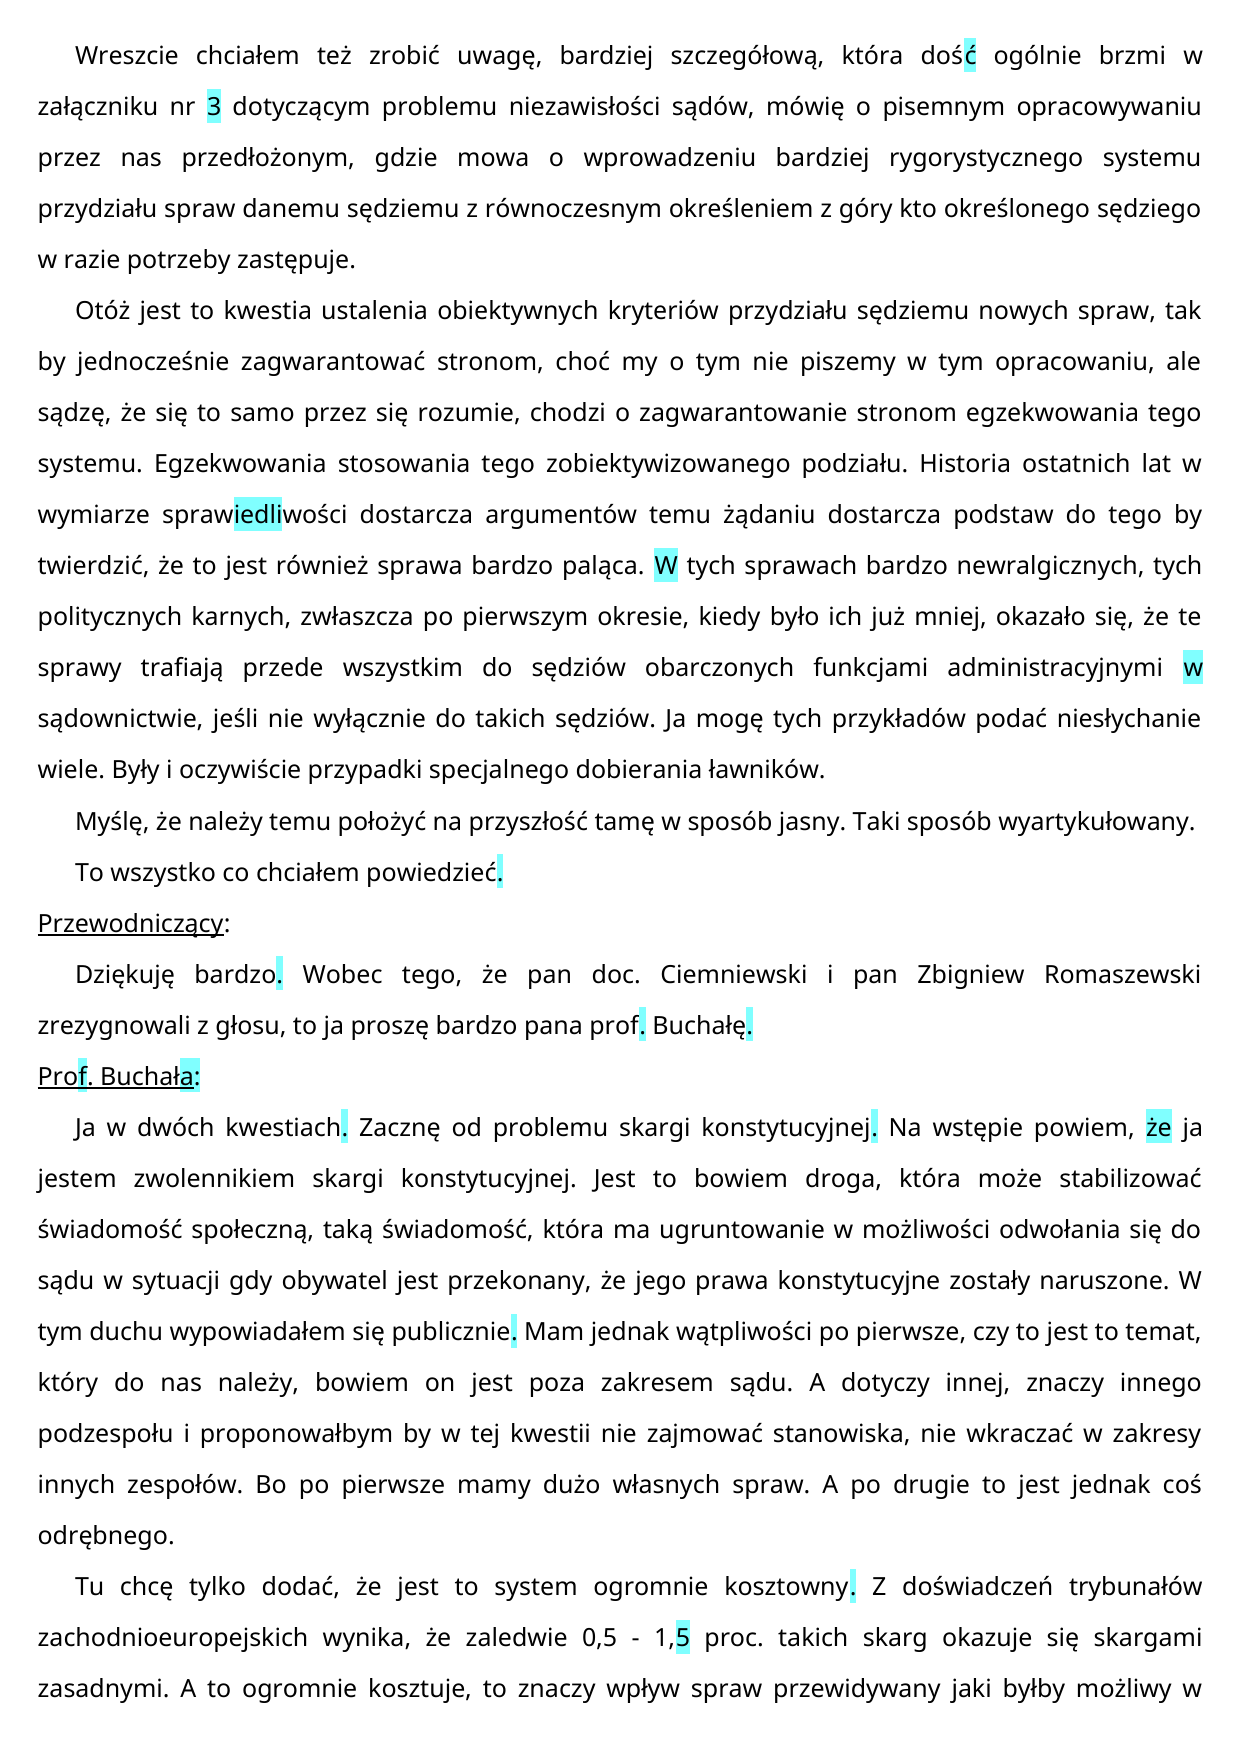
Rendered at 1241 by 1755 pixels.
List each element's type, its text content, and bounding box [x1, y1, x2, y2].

text Myślę, że należy temu położyć na przyszłość tamę w sposób jasny. Taki sposób wyartykułowany. [37, 803, 1203, 837]
text Ja w dwóch kwestiach. Zacznę od problemu skargi konstytucyjnej. Na wstępie powiem, że ja jestem zwolennikiem skargi konstytucyjnej. Jest to bowiem droga, która może stabilizować świadomość społeczną, taką świadomość, która ma ugruntowanie w możliwości odwołania się do sądu w sytuacji gdy obywatel jest przekonany, że jego prawa konstytucyjne zostały naruszone. W tym duchu wypowiadałem się publicznie. Mam jednak wątpliwości po pierwsze, czy to jest to temat, który do nas należy, bowiem on jest poza zakresem sądu. A dotyczy innej, znaczy innego podzespołu i proponowałbym by w tej kwestii nie zajmować stanowiska, nie wkraczać w zakresy innych zespołów. Bo po pierwsze mamy dużo własnych spraw. A po drugie to jest jednak coś odrębnego. [37, 1109, 1203, 1552]
text Tu chcę tylko dodać, że jest to system ogromnie kosztowny. Z doświadczeń trybunałów zachodnioeuropejskich wynika, że zaledwie 0,5 - 1,5 proc. takich skarg okazuje się skargami zasadnymi. A to ogromnie kosztuje, to znaczy wpływ spraw przewidywany jaki byłby możliwy w [37, 1569, 1203, 1705]
text To wszystko co chciałem powiedzieć. [37, 854, 1203, 888]
text Otóż jest to kwestia ustalenia obiektywnych kryteriów przydziału sędziemu nowych spraw, tak by jednocześnie zagwarantować stronom, choć my o tym nie piszemy w tym opracowaniu, ale sądzę, że się to samo przez się rozumie, chodzi o zagwarantowanie stronom egzekwowania tego systemu. Egzekwowania stosowania tego zobiektywizowanego podziału. Historia ostatnich lat w wymiarze sprawiedliwości dostarcza argumentów temu żądaniu dostarcza podstaw do tego by twierdzić, że to jest również sprawa bardzo paląca. W tych sprawach bardzo newralgicznych, tych politycznych karnych, zwłaszcza po pierwszym okresie, kiedy było ich już mniej, okazało się, że te sprawy trafiają przede wszystkim do sędziów obarczonych funkcjami administracyjnymi w sądownictwie, jeśli nie wyłącznie do takich sędziów. Ja mogę tych przykładów podać niesłychanie wiele. Były i oczywiście przypadki specjalnego dobierania ławników. [37, 293, 1203, 786]
text Dziękuję bardzo. Wobec tego, że pan doc. Ciemniewski i pan Zbigniew Romaszewski zrezygnowali z głosu, to ja proszę bardzo pana prof. Buchałę. [37, 956, 1203, 1041]
text Wreszcie chciałem też zrobić uwagę, bardziej szczegółową, która dość ogólnie brzmi w załączniku nr 3 dotyczącym problemu niezawisłości sądów, mówię o pisemnym opracowywaniu przez nas przedłożonym, gdzie mowa o wprowadzeniu bardziej rygorystycznego systemu przydziału spraw danemu sędziemu z równoczesnym określeniem z góry kto określonego sędziego w razie potrzeby zastępuje. [37, 37, 1203, 276]
text Przewodniczący: [37, 905, 1203, 939]
text Prof. Buchała: [37, 1058, 1203, 1092]
